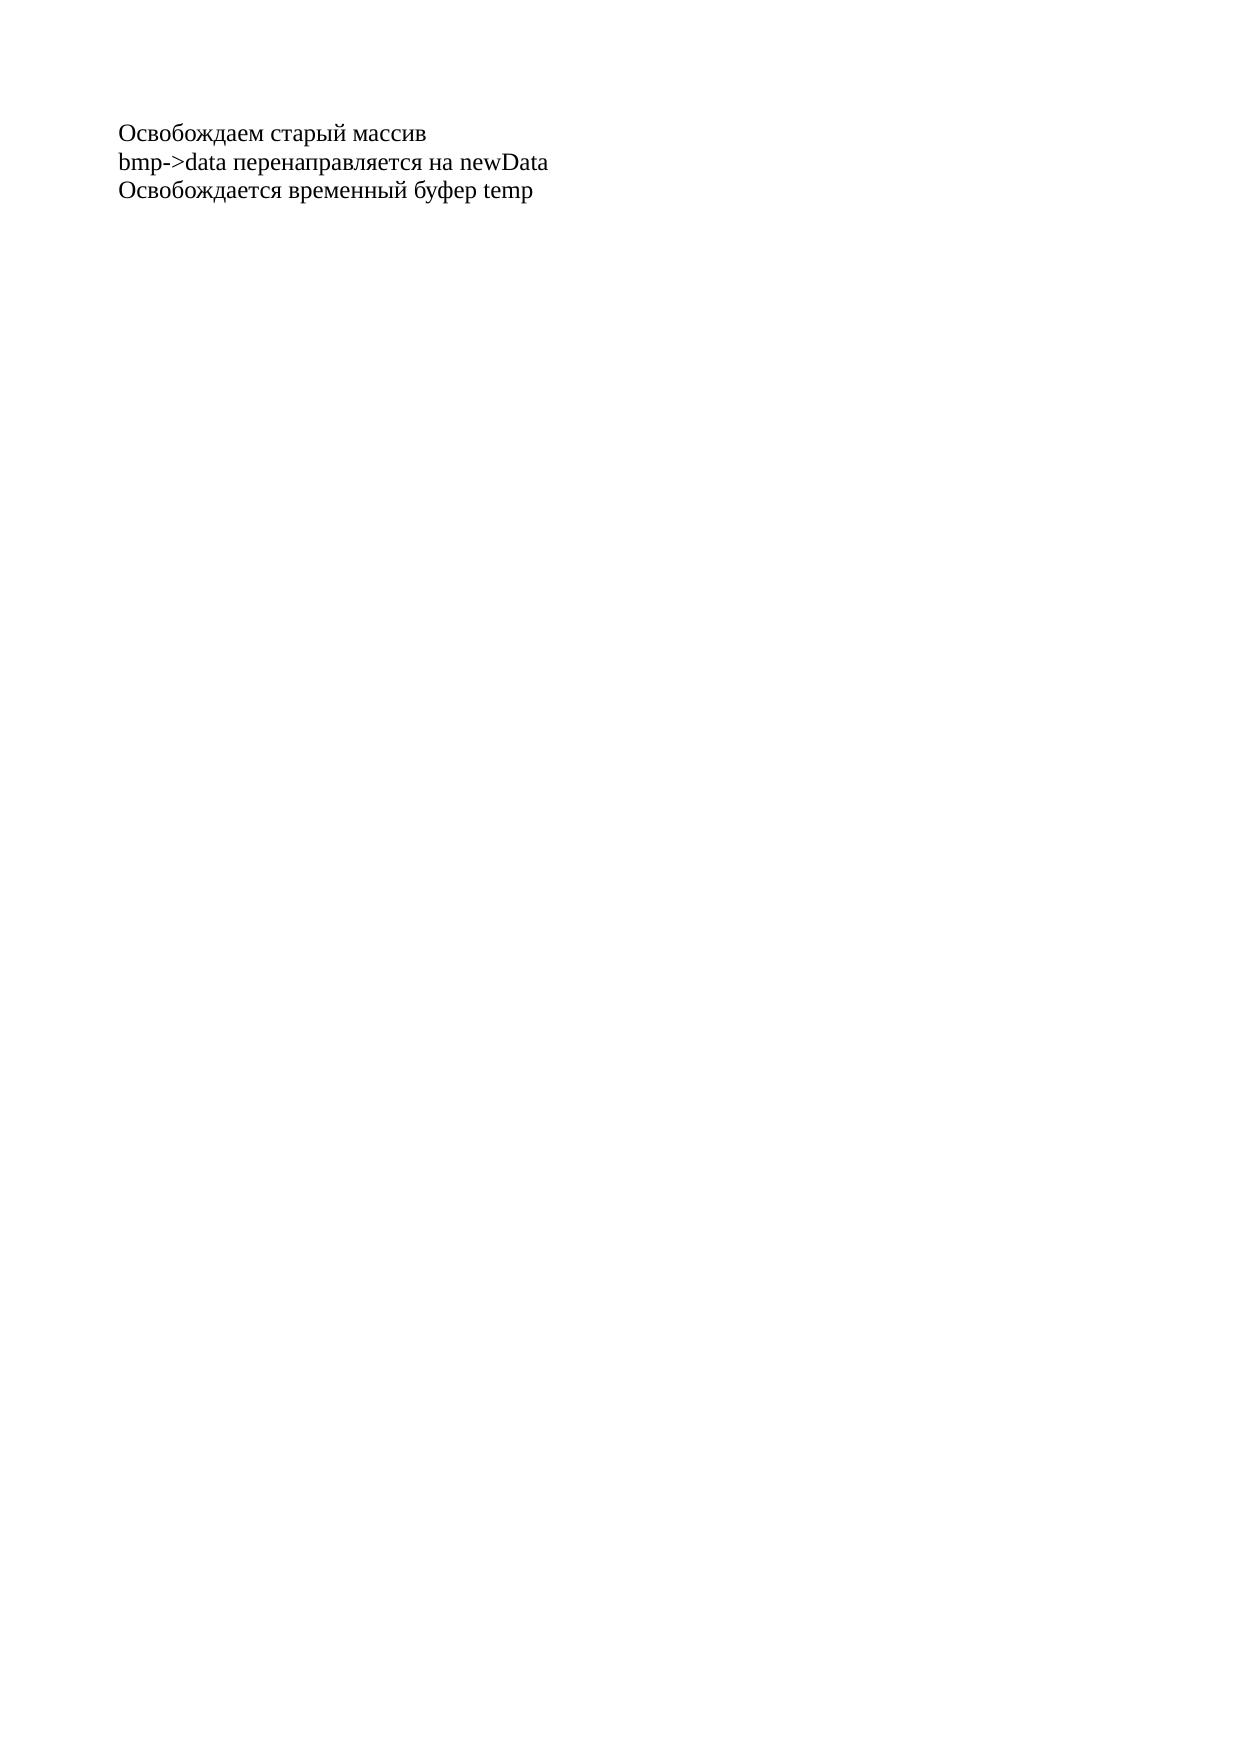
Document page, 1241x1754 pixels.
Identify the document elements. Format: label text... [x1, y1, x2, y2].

text Освобождаем старый массив [118, 118, 1122, 147]
text Освобождается временный буфер temp [118, 176, 1122, 204]
text bmp->data перенаправляется на newData [118, 147, 1122, 176]
